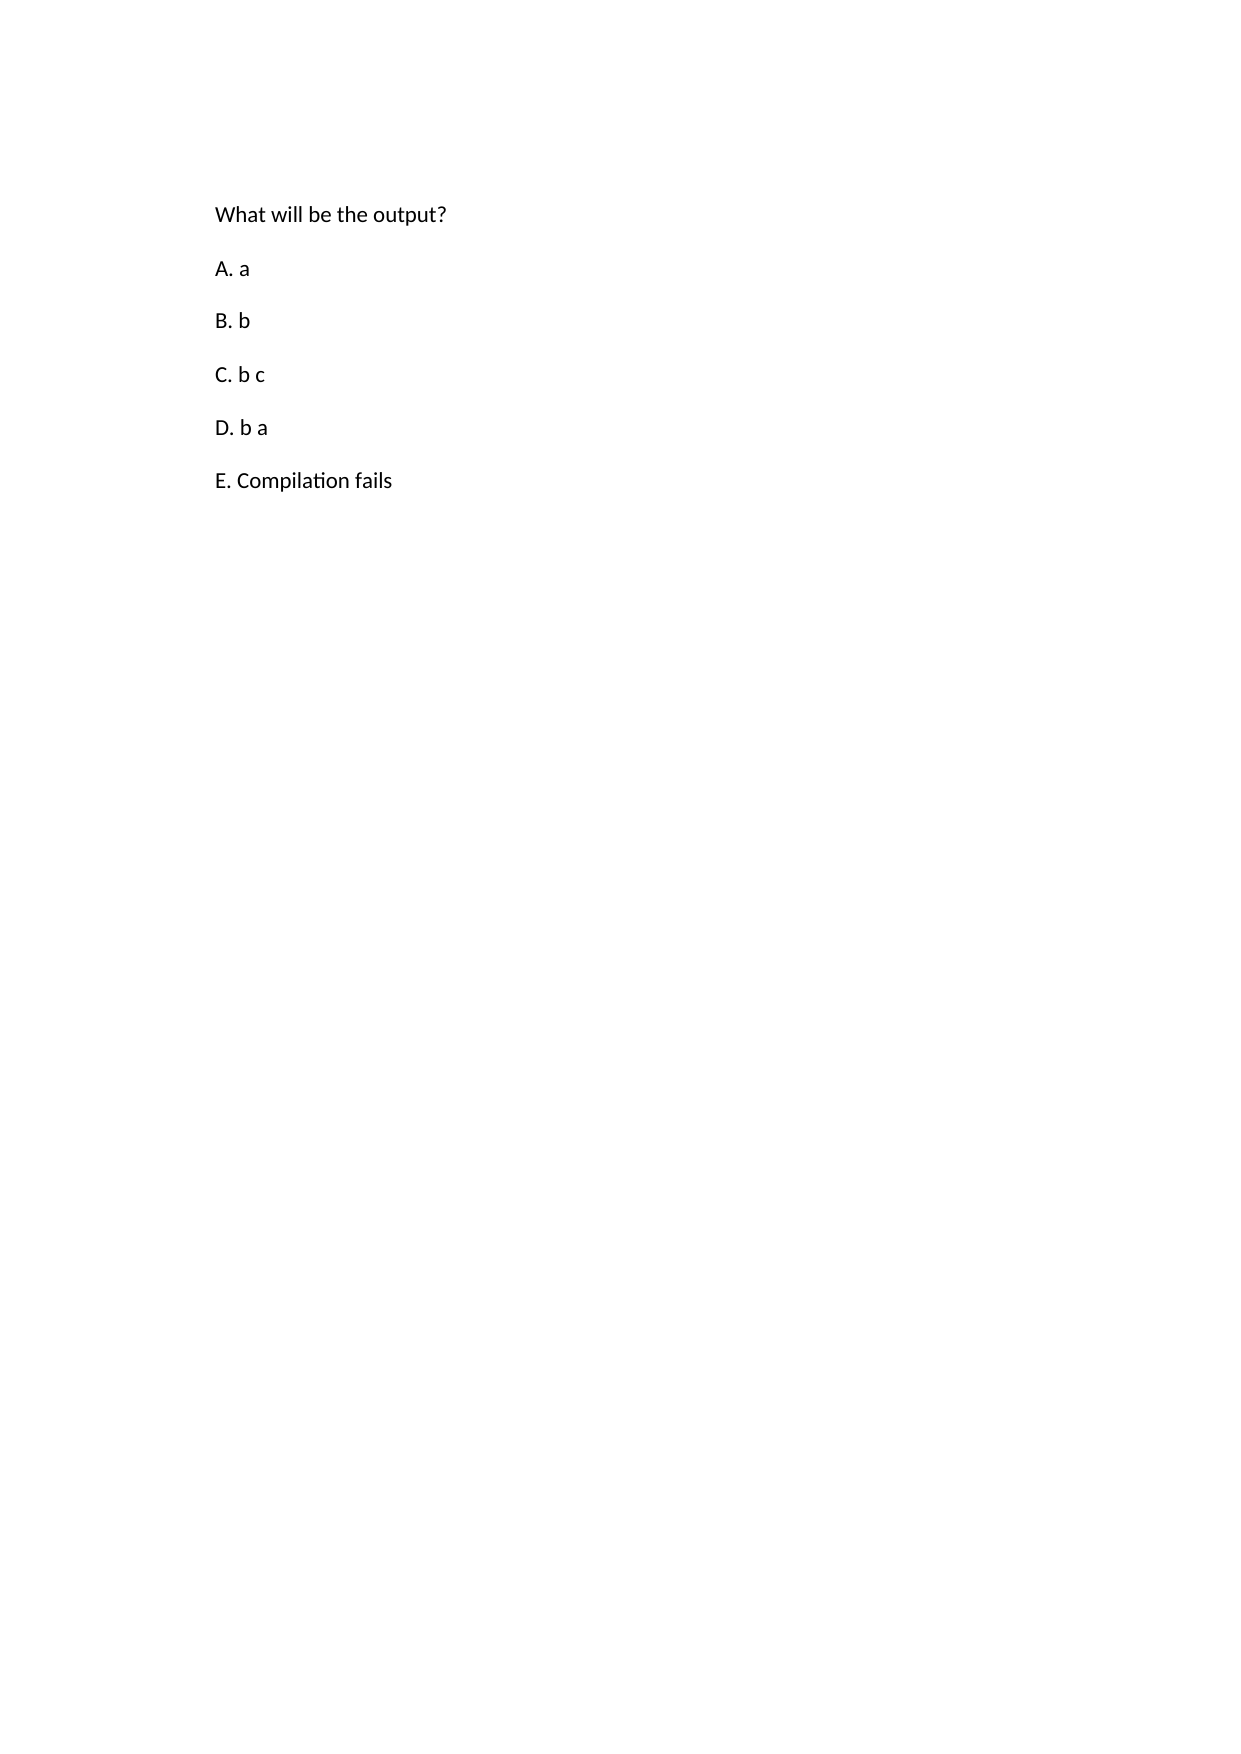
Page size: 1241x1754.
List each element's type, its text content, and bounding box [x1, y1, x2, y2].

text What will be the output? [177, 201, 1063, 229]
text E. Compilation fails [177, 466, 1063, 494]
text B. b [177, 307, 1063, 335]
text A. a [177, 254, 1063, 282]
text D. b a [177, 413, 1063, 441]
text C. b c [177, 360, 1063, 388]
